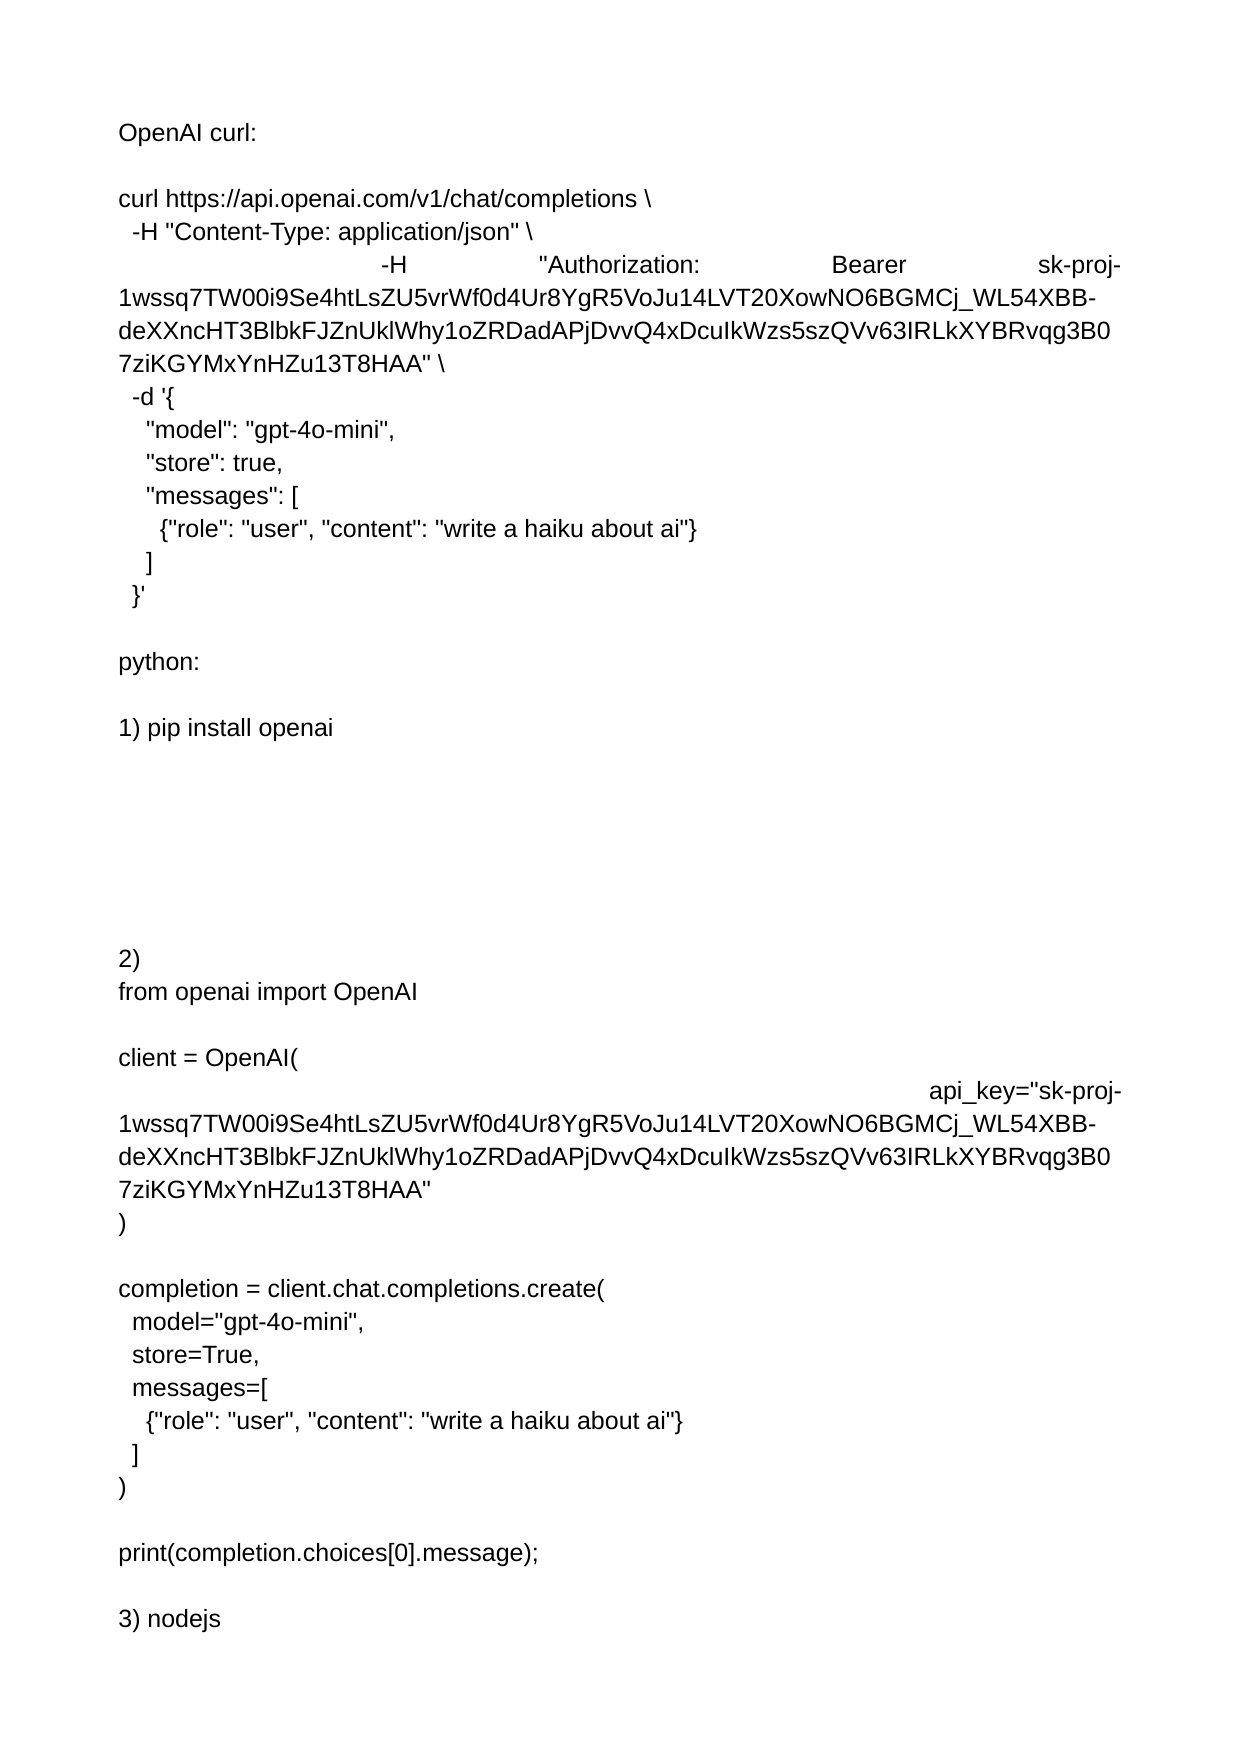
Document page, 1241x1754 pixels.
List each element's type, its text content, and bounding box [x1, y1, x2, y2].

text completion = client.chat.completions.create( [118, 1274, 1122, 1303]
text 3) nodejs [118, 1604, 1122, 1633]
text -H "Authorization: Bearer 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" \ [118, 250, 1122, 378]
text curl https://api.openai.com/v1/chat/completions \ [118, 184, 1122, 213]
text model="gpt-4o-mini", [118, 1307, 1122, 1336]
text -d '{ [118, 382, 1122, 411]
text store=True, [118, 1340, 1122, 1369]
text "store": true, [118, 448, 1122, 477]
text print(completion.choices[0].message); [118, 1538, 1122, 1567]
text {"role": "user", "content": "write a haiku about ai"} [118, 514, 1122, 543]
text {"role": "user", "content": "write a haiku about ai"} [118, 1406, 1122, 1435]
text ] [118, 547, 1122, 576]
text "model": "gpt-4o-mini", [118, 415, 1122, 444]
text ] [118, 1439, 1122, 1468]
text python: [118, 646, 1122, 675]
text ) [118, 1472, 1122, 1501]
text -H "Content-Type: application/json" \ [118, 217, 1122, 246]
text OpenAI curl: [118, 118, 1122, 147]
text }' [118, 580, 1122, 609]
text ) [118, 1208, 1122, 1237]
text 2) [118, 944, 1122, 972]
text "messages": [ [118, 481, 1122, 510]
text messages=[ [118, 1373, 1122, 1402]
text client = OpenAI( [118, 1043, 1122, 1071]
text from openai import OpenAI [118, 977, 1122, 1005]
text api_key="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" [118, 1076, 1122, 1203]
text 1) pip install openai [118, 712, 1122, 741]
